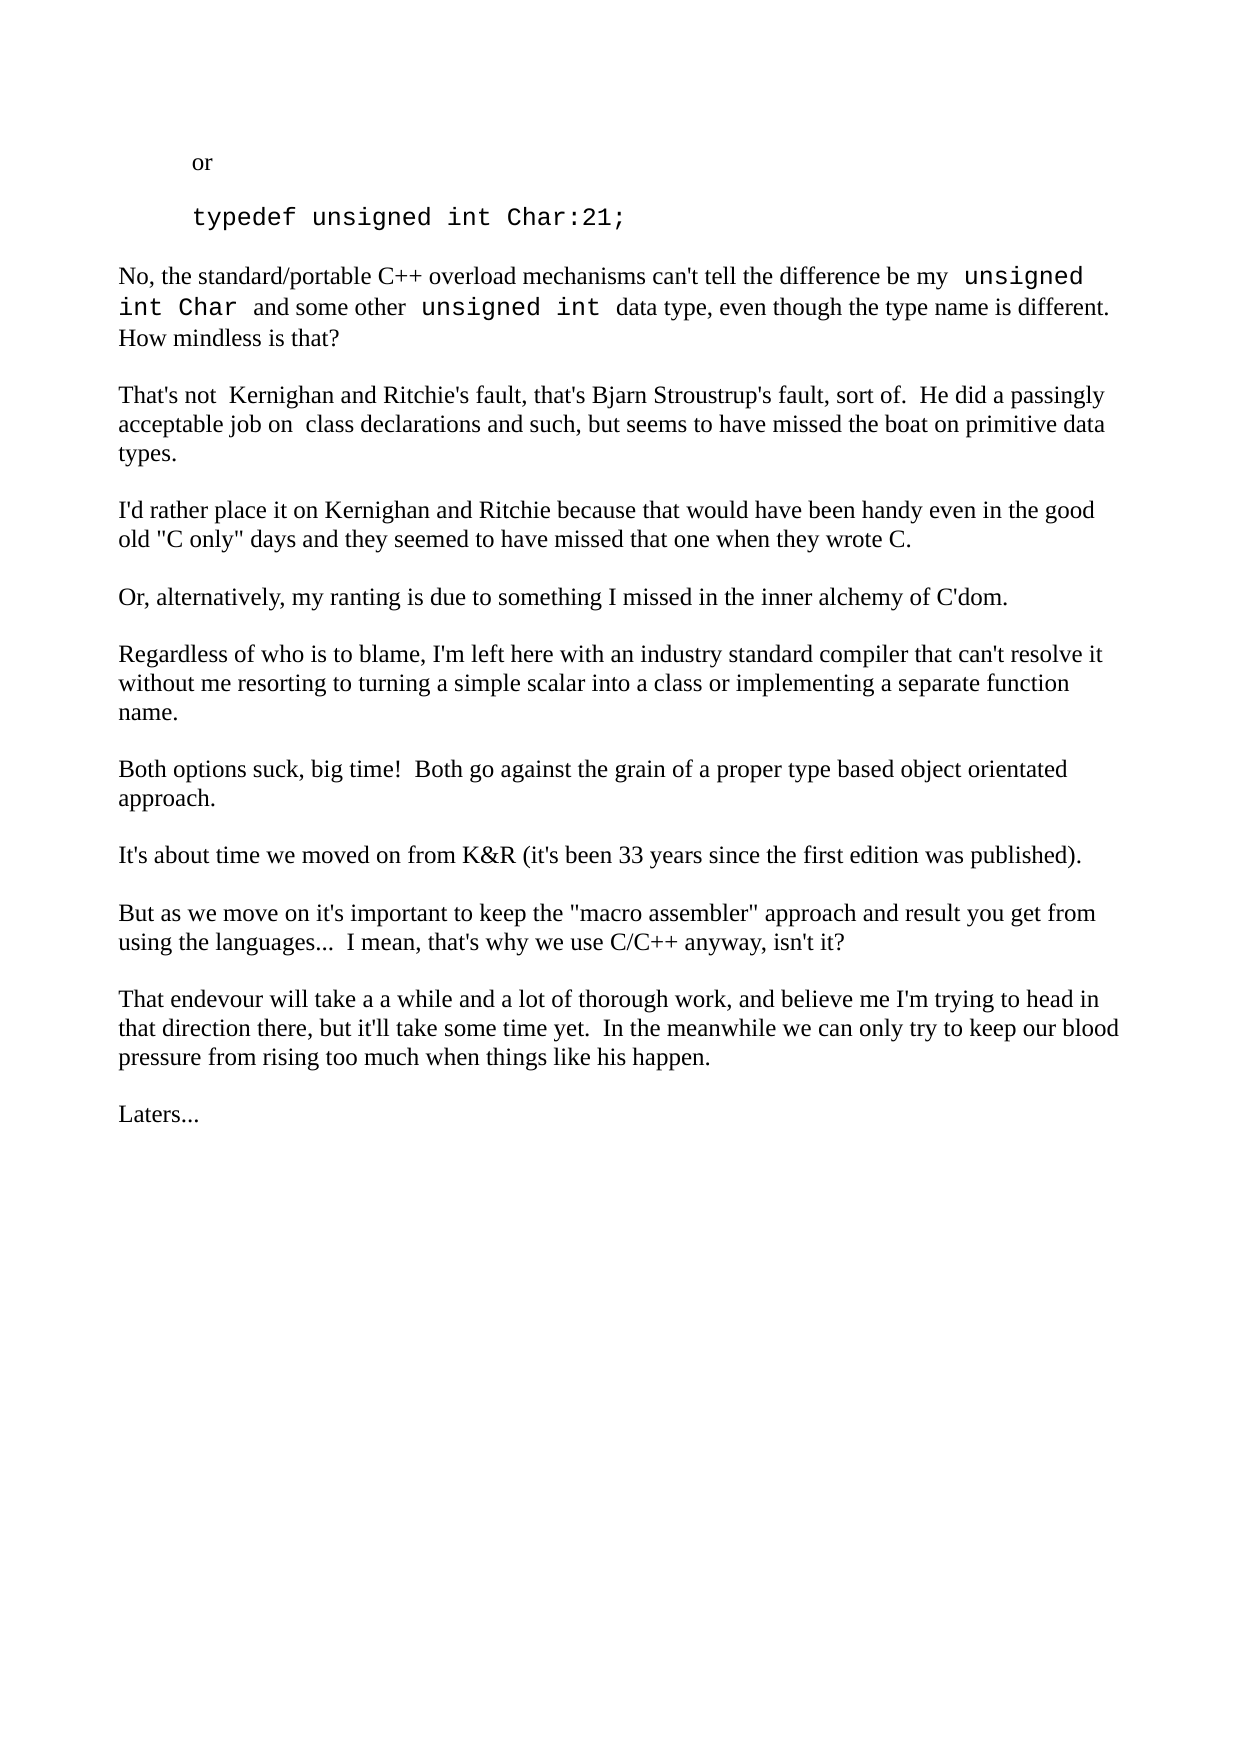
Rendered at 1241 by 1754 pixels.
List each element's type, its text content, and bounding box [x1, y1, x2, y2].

text Or, alternatively, my ranting is due to something I missed in the inner alchemy of C'dom. [118, 582, 1122, 611]
text or [192, 147, 1122, 176]
text But as we move on it's important to keep the "macro assembler" approach and result you get from using the languages... I mean, that's why we use C/C++ anyway, isn't it? [118, 898, 1122, 956]
text No, the standard/portable C++ overload mechanisms can't tell the difference be my unsigned int Char and some other unsigned int data type, even though the type name is different. How mindless is that? [118, 261, 1122, 352]
text It's about time we moved on from K&R (it's been 33 years since the first edition was published). [118, 841, 1122, 869]
text Laters... [118, 1099, 1122, 1128]
text Both options suck, big time! Both go against the grain of a proper type based object orientated approach. [118, 754, 1122, 812]
text Regardless of who is to blame, I'm left here with an industry standard compiler that can't resolve it without me resorting to turning a simple scalar into a class or implementing a separate function name. [118, 639, 1122, 726]
text That endevour will take a a while and a lot of thorough work, and believe me I'm trying to head in that direction there, but it'll take some time yet. In the meanwhile we can only try to keep our blood pressure from rising too much when things like his happen. [118, 984, 1122, 1071]
text That's not Kernighan and Ritchie's fault, that's Bjarn Stroustrup's fault, sort of. He did a passingly acceptable job on class declarations and such, but seems to have missed the boat on primitive data types. [118, 381, 1122, 467]
text typedef unsigned int Char:21; [192, 204, 1122, 233]
text I'd rather place it on Kernighan and Ritchie because that would have been handy even in the good old "C only" days and they seemed to have missed that one when they wrote C. [118, 496, 1122, 553]
